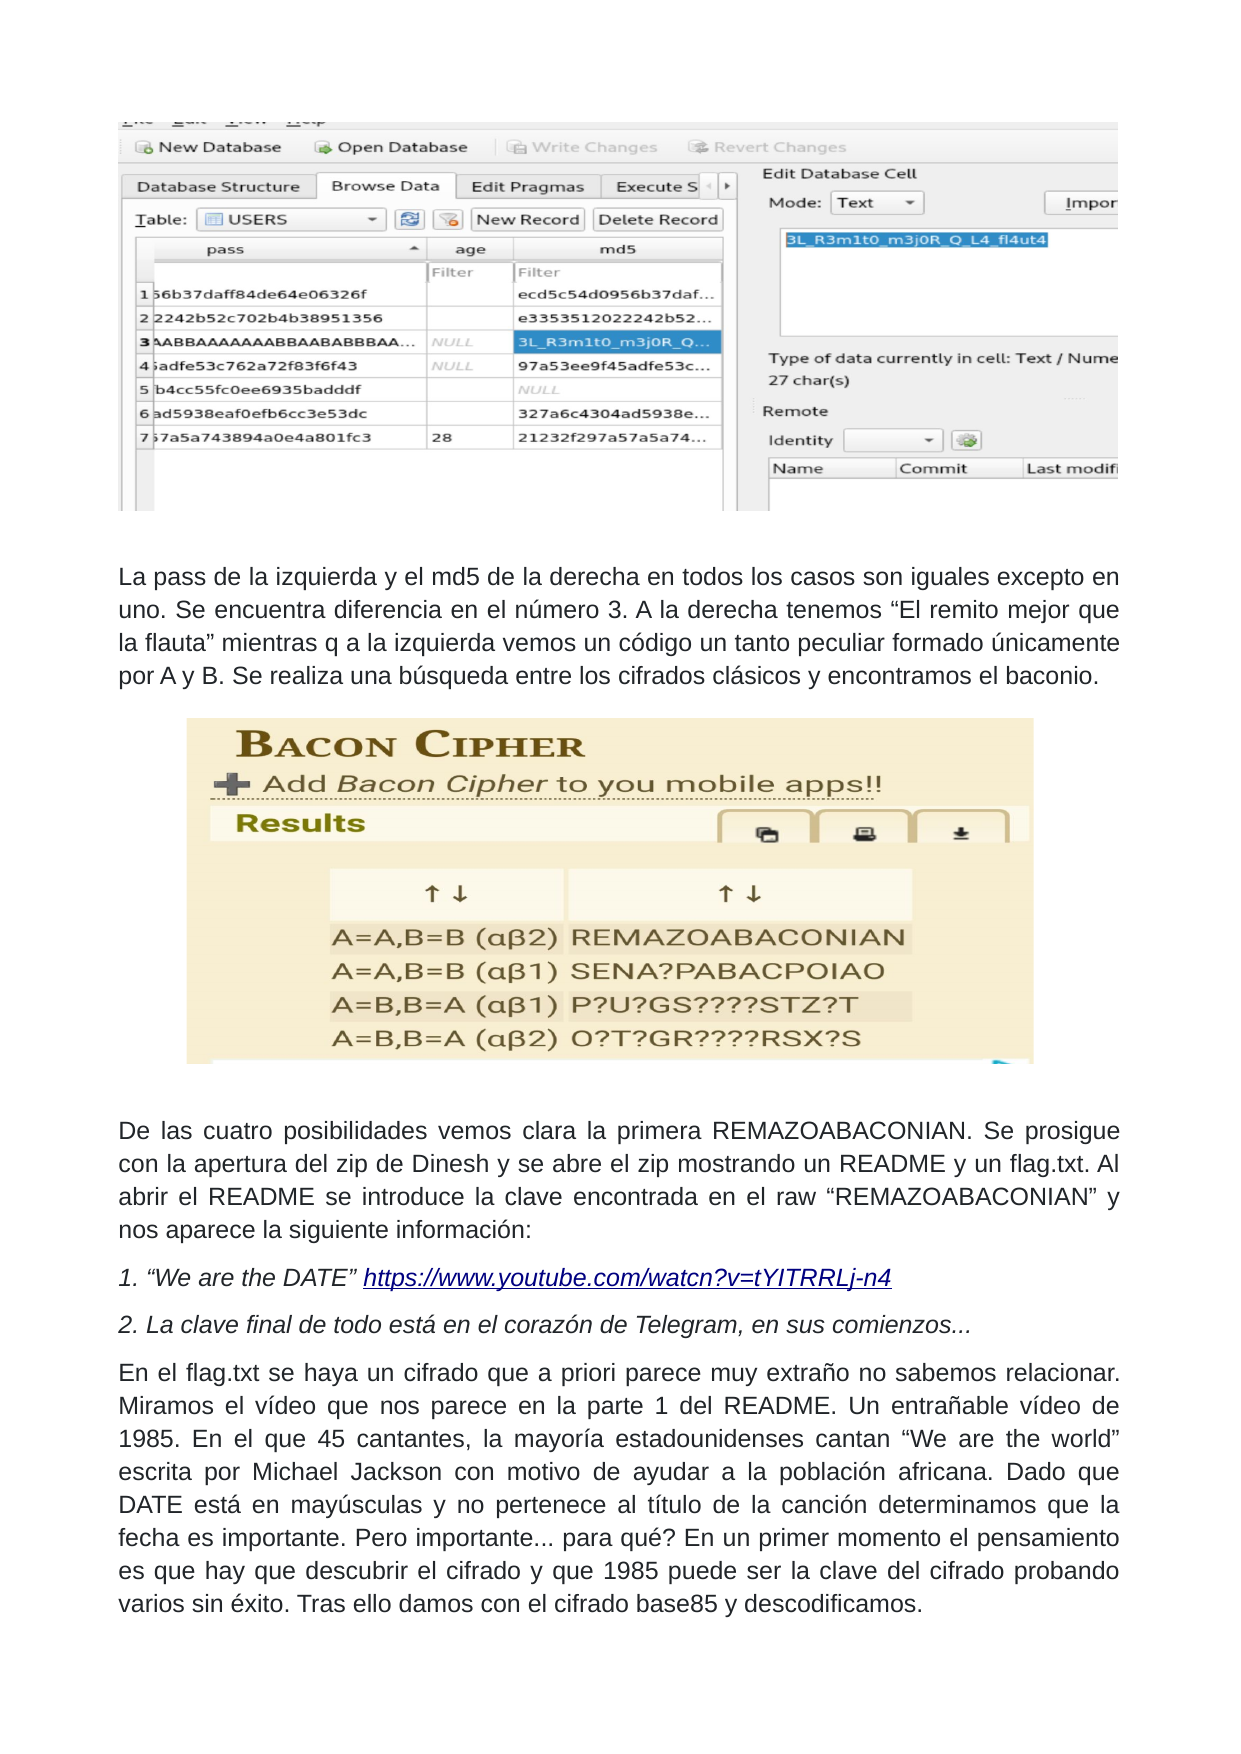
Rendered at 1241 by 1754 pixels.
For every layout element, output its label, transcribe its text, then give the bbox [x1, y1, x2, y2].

picture [118, 118, 1123, 511]
text La pass de la izquierda y el md5 de la derecha en todos los casos son iguales excepto en uno. Se encuentra diferencia en el número 3. A la derecha tenemos “El remito mejor que la flauta” mientras q a la izquierda vemos un código un tanto peculiar formado únicamente por A y B. Se realiza una búsqueda entre los cifrados clásicos y encontramos el baconio. [118, 562, 1122, 690]
text 2. La clave final de todo está en el corazón de Telegram, en sus comienzos... [118, 1310, 1122, 1339]
picture [186, 718, 1034, 1064]
text En el flag.txt se haya un cifrado que a priori parece muy extraño no sabemos relacionar. Miramos el vídeo que nos parece en la parte 1 del README. Un entrañable vídeo de 1985. En el que 45 cantantes, la mayoría estadounidenses cantan “We are the world” escrita por Michael Jackson con motivo de ayudar a la población africana. Dado que DATE está en mayúsculas y no pertenece al título de la canción determinamos que la fecha es importante. Pero importante... para qué? En un primer momento el pensamiento es que hay que descubrir el cifrado y que 1985 puede ser la clave del cifrado probando varios sin éxito. Tras ello damos con el cifrado base85 y descodificamos. [118, 1358, 1122, 1618]
text 1. “We are the DATE” https://www.youtube.com/watcn?v=tYITRRLj-n4 [118, 1262, 1122, 1291]
text De las cuatro posibilidades vemos clara la primera REMAZOABACONIAN. Se prosigue con la apertura del zip de Dinesh y se abre el zip mostrando un README y un flag.txt. Al abrir el README se introduce la clave encontrada en el raw “REMAZOABACONIAN” y nos aparece la siguiente información: [118, 1116, 1122, 1244]
